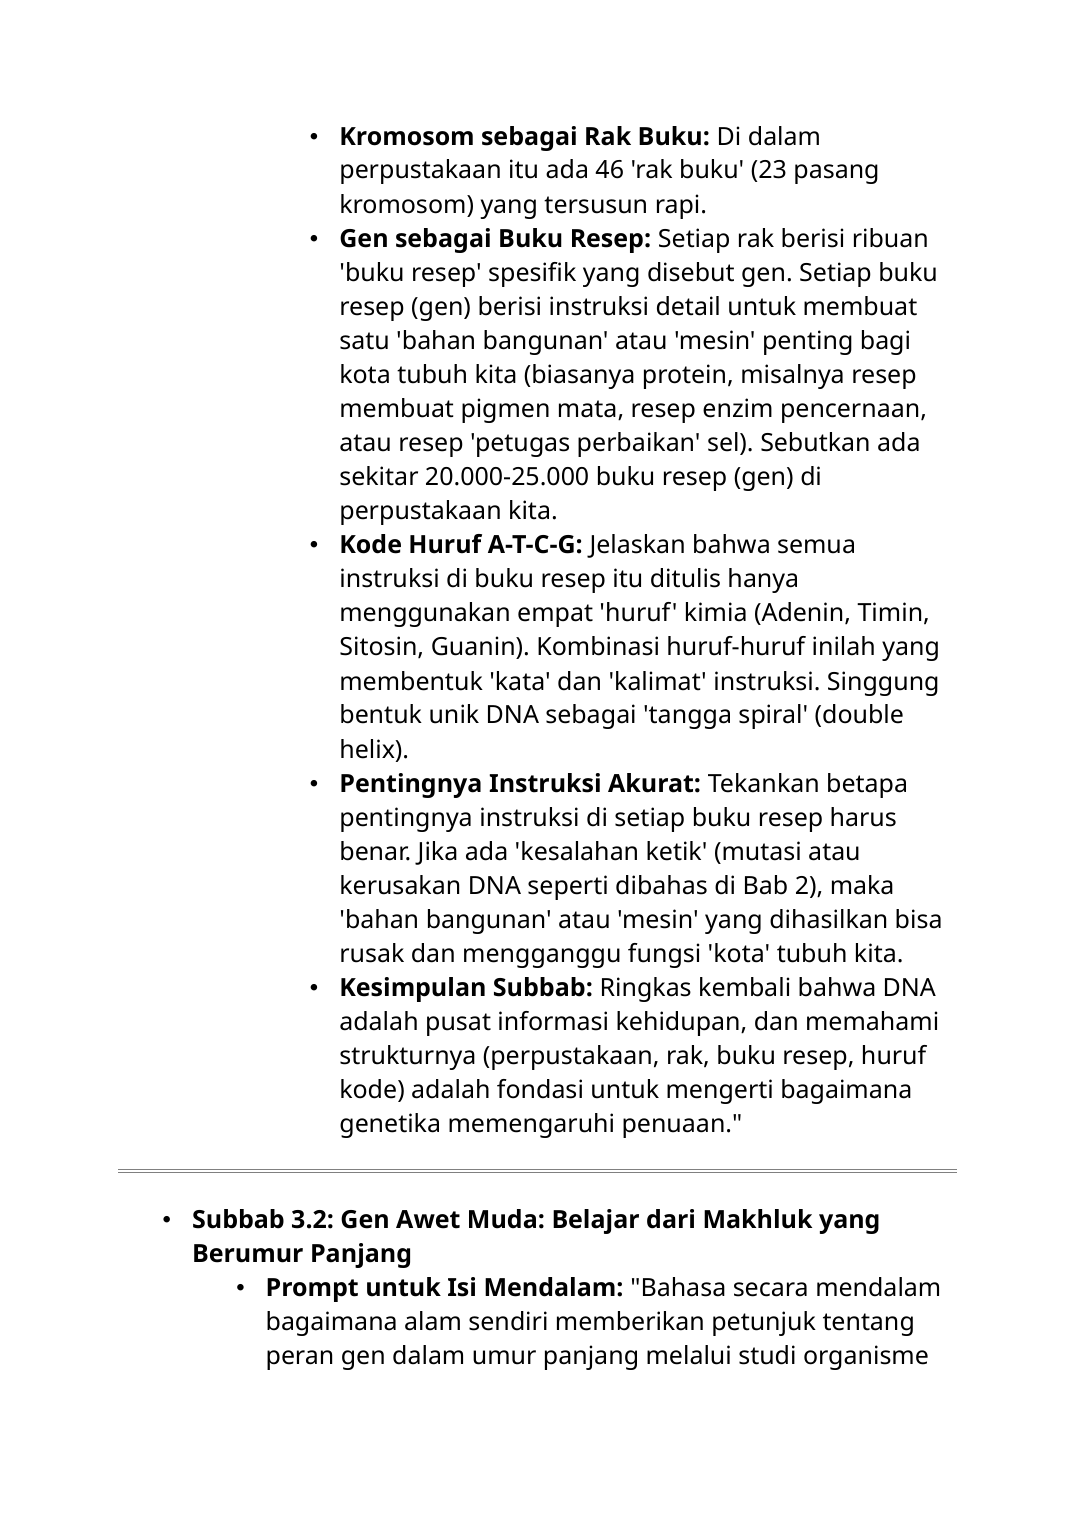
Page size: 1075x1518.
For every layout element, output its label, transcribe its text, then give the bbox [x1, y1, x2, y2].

list Prompt untuk Isi Mendalam: "Bahasa secara mendalam bagaimana alam sendiri memberikan petunjuk tentang peran gen dalam umur panjang melalui studi organisme [236, 1269, 957, 1372]
list Kode Huruf A-T-C-G: Jelaskan bahwa semua instruksi di buku resep itu ditulis hanya menggunakan empat 'huruf' kimia (Adenin, Timin, Sitosin, Guanin). Kombinasi huruf-huruf inilah yang membentuk 'kata' dan 'kalimat' instruksi. Singgung bentuk unik DNA sebagai 'tangga spiral' (double helix). [309, 527, 957, 765]
list Subbab 3.2: Gen Awet Muda: Belajar dari Makhluk yang Berumur Panjang [162, 1201, 957, 1269]
list Kesimpulan Subbab: Ringkas kembali bahwa DNA adalah pusat informasi kehidupan, dan memahami strukturnya (perpustakaan, rak, buku resep, huruf kode) adalah fondasi untuk mengerti bagaimana genetika memengaruhi penuaan." [309, 970, 957, 1140]
list Pentingnya Instruksi Akurat: Tekankan betapa pentingnya instruksi di setiap buku resep harus benar. Jika ada 'kesalahan ketik' (mutasi atau kerusakan DNA seperti dibahas di Bab 2), maka 'bahan bangunan' atau 'mesin' yang dihasilkan bisa rusak dan mengganggu fungsi 'kota' tubuh kita. [309, 765, 957, 970]
list Gen sebagai Buku Resep: Setiap rak berisi ribuan 'buku resep' spesifik yang disebut gen. Setiap buku resep (gen) berisi instruksi detail untuk membuat satu 'bahan bangunan' atau 'mesin' penting bagi kota tubuh kita (biasanya protein, misalnya resep membuat pigmen mata, resep enzim pencernaan, atau resep 'petugas perbaikan' sel). Sebutkan ada sekitar 20.000-25.000 buku resep (gen) di perpustakaan kita. [309, 220, 957, 527]
list Kromosom sebagai Rak Buku: Di dalam perpustakaan itu ada 46 'rak buku' (23 pasang kromosom) yang tersusun rapi. [309, 118, 957, 220]
